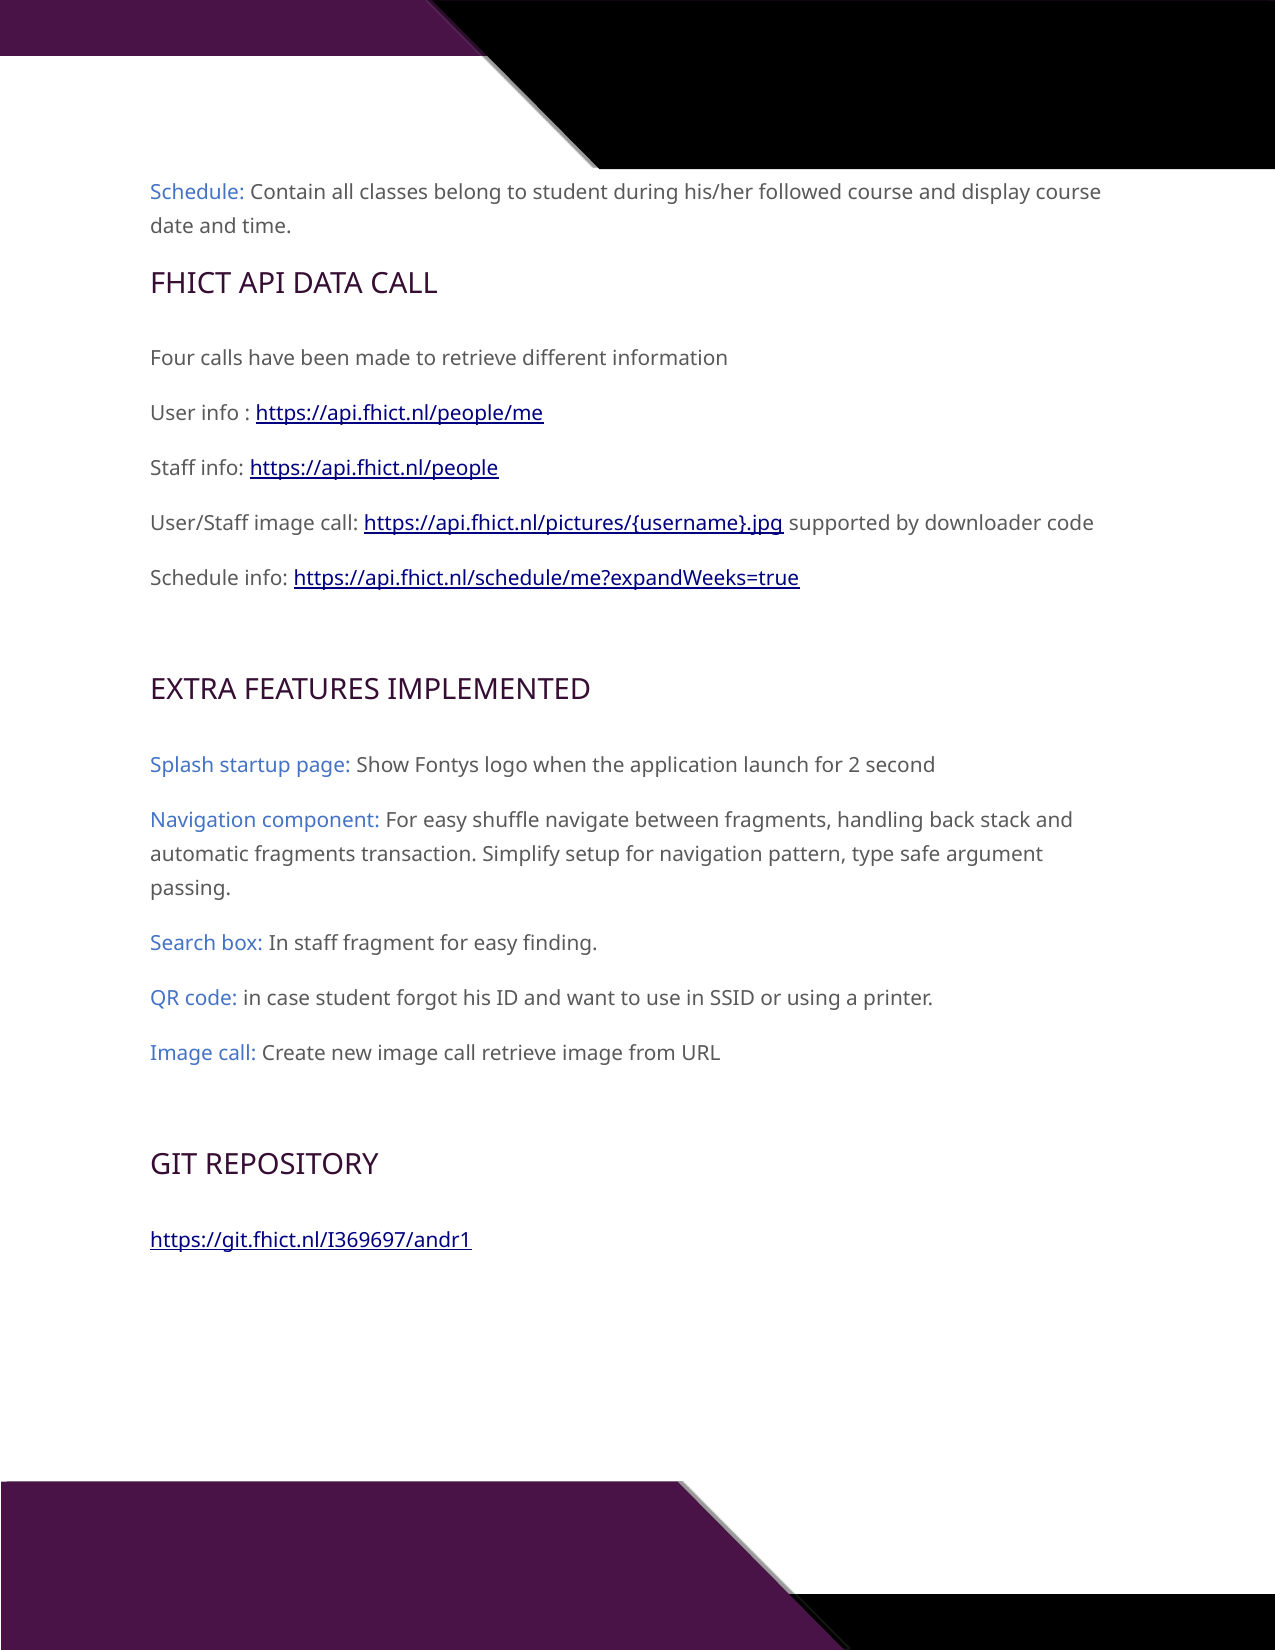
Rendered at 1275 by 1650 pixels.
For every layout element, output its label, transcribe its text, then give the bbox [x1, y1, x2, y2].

text User/Staff image call: https://api.fhict.nl/pictures/{username}.jpg supported by downloader code [150, 508, 1125, 537]
text Staff info: https://api.fhict.nl/people [150, 453, 1125, 482]
text QR code: in case student forgot his ID and want to use in SSID or using a printer. [150, 983, 1125, 1011]
text Schedule info: https://api.fhict.nl/schedule/me?expandWeeks=true [150, 563, 1125, 591]
text Search box: In staff fragment for easy finding. [150, 928, 1125, 956]
text Splash startup page: Show Fontys logo when the application launch for 2 second [150, 750, 1125, 778]
text Four calls have been made to retrieve different information [150, 343, 1125, 372]
text Schedule: Contain all classes belong to student during his/her followed course and display course date and time. [150, 177, 1125, 240]
text Navigation component: For easy shuffle navigate between fragments, handling back stack and automatic fragments transaction. Simplify setup for navigation pattern, type safe argument passing. [150, 805, 1125, 901]
text https://git.fhict.nl/I369697/andr1 [150, 1225, 1125, 1253]
text User info : https://api.fhict.nl/people/me [150, 398, 1125, 427]
subtitle Git repository [150, 1143, 1125, 1183]
subtitle Extra features implemented [150, 669, 1125, 708]
subtitle FHICT API data Call [150, 262, 1125, 302]
text Image call: Create new image call retrieve image from URL [150, 1038, 1125, 1066]
